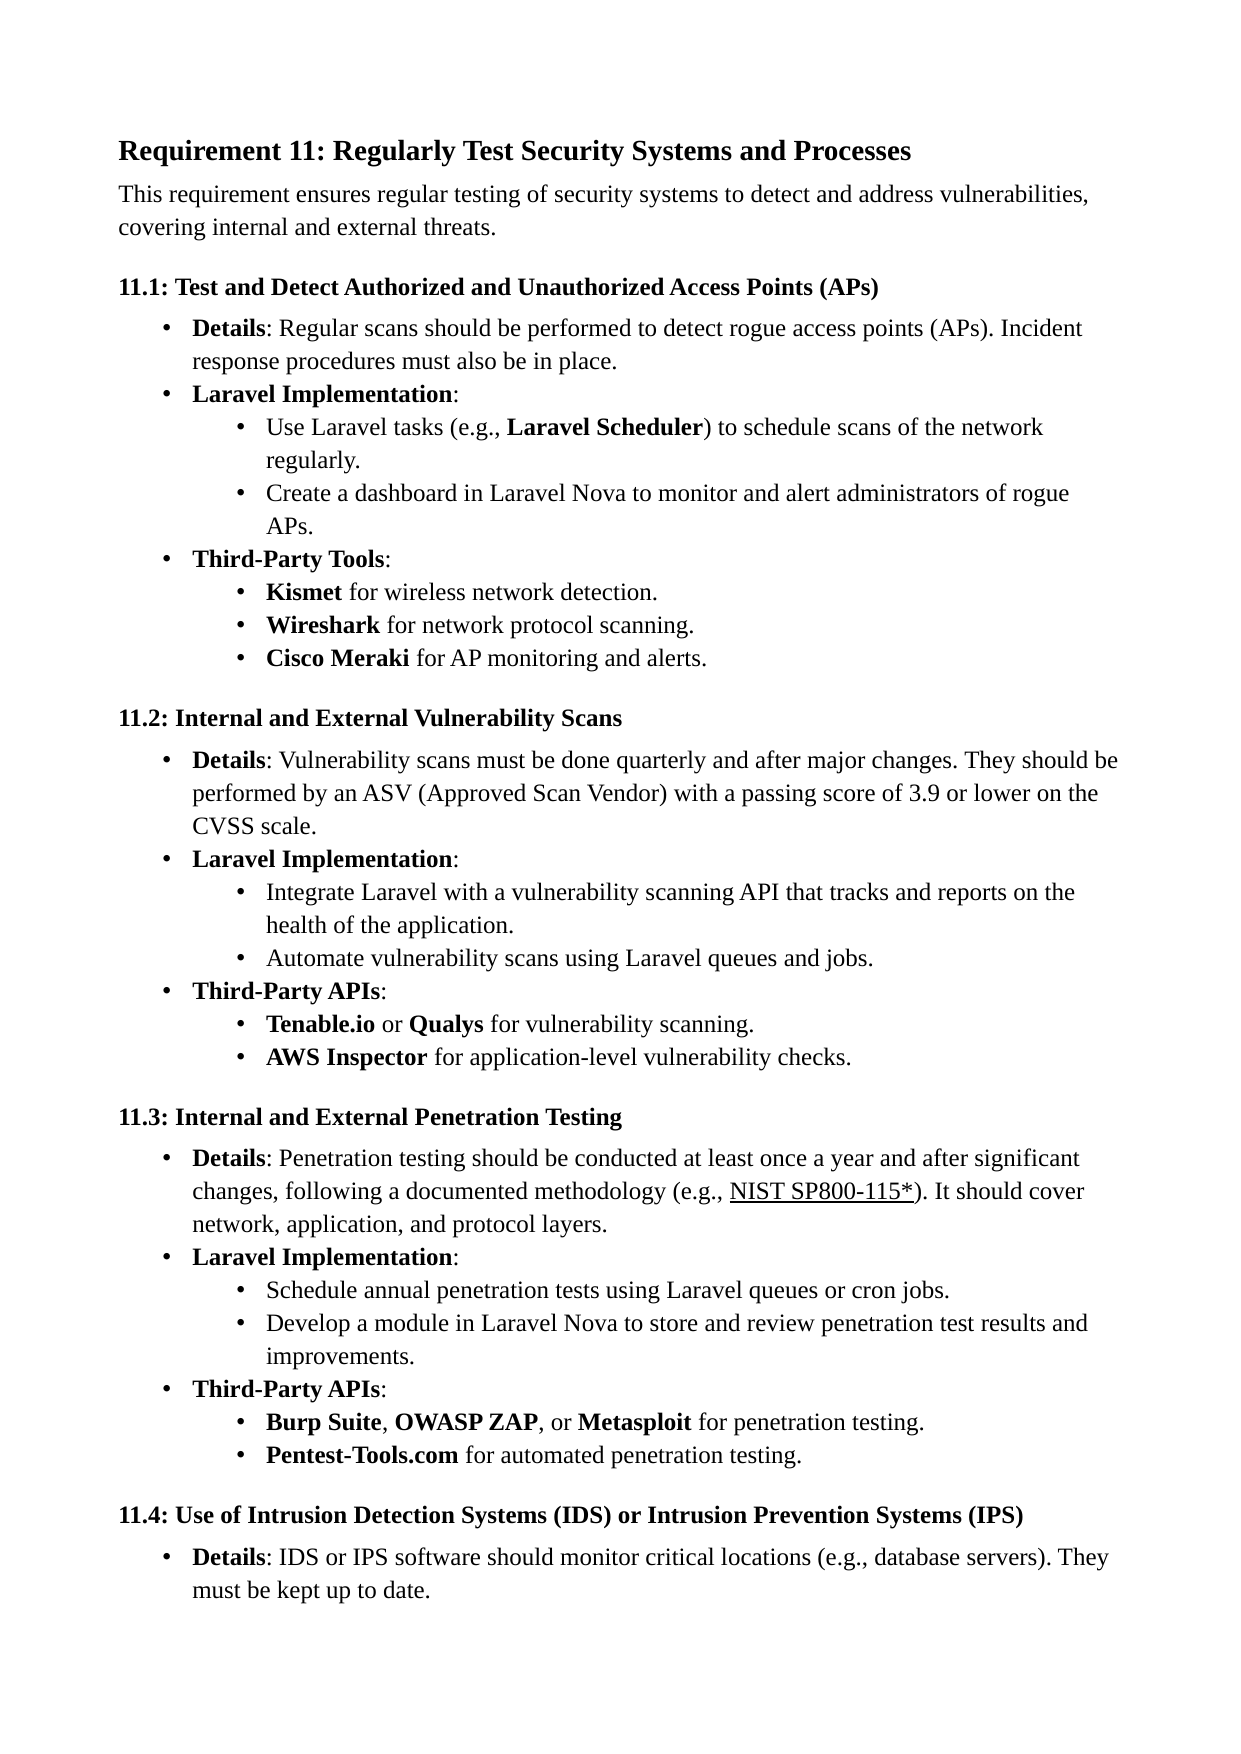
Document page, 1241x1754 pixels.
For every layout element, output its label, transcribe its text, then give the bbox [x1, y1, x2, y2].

list Automate vulnerability scans using Laravel queues and jobs. [236, 943, 1122, 972]
list Laravel Implementation: [162, 379, 1122, 408]
list Details: Penetration testing should be conducted at least once a year and after significant changes, following a documented methodology (e.g., NIST SP800-115*). It should cover network, application, and protocol layers. [162, 1143, 1122, 1238]
subtitle 11.3: Internal and External Penetration Testing [118, 1102, 1122, 1131]
list Laravel Implementation: [162, 1242, 1122, 1271]
list Kismet for wireless network detection. [236, 577, 1122, 606]
text This requirement ensures regular testing of security systems to detect and address vulnerabilities, covering internal and external threats. [118, 179, 1122, 241]
subtitle Requirement 11: Regularly Test Security Systems and Processes [118, 133, 1122, 166]
list Third-Party APIs: [162, 1374, 1122, 1403]
list Details: IDS or IPS software should monitor critical locations (e.g., database servers). They must be kept up to date. [162, 1542, 1122, 1603]
list Cisco Meraki for AP monitoring and alerts. [236, 643, 1122, 672]
subtitle 11.4: Use of Intrusion Detection Systems (IDS) or Intrusion Prevention Systems (IPS) [118, 1501, 1122, 1529]
list Use Laravel tasks (e.g., Laravel Scheduler) to schedule scans of the network regularly. [236, 412, 1122, 474]
subtitle 11.1: Test and Detect Authorized and Unauthorized Access Points (APs) [118, 272, 1122, 301]
list Develop a module in Laravel Nova to store and review penetration test results and improvements. [236, 1308, 1122, 1370]
list Wireshark for network protocol scanning. [236, 610, 1122, 639]
list Tenable.io or Qualys for vulnerability scanning. [236, 1009, 1122, 1038]
list Laravel Implementation: [162, 844, 1122, 872]
list Details: Regular scans should be performed to detect rogue access points (APs). Incident response procedures must also be in place. [162, 313, 1122, 375]
list Integrate Laravel with a vulnerability scanning API that tracks and reports on the health of the application. [236, 877, 1122, 938]
list AWS Inspector for application-level vulnerability checks. [236, 1042, 1122, 1071]
list Third-Party APIs: [162, 976, 1122, 1004]
list Burp Suite, OWASP ZAP, or Metasploit for penetration testing. [236, 1407, 1122, 1436]
subtitle 11.2: Internal and External Vulnerability Scans [118, 703, 1122, 732]
list Third-Party Tools: [162, 544, 1122, 573]
list Create a dashboard in Laravel Nova to monitor and alert administrators of rogue APs. [236, 478, 1122, 540]
list Pentest-Tools.com for automated penetration testing. [236, 1440, 1122, 1469]
list Details: Vulnerability scans must be done quarterly and after major changes. They should be performed by an ASV (Approved Scan Vendor) with a passing score of 3.9 or lower on the CVSS scale. [162, 745, 1122, 839]
list Schedule annual penetration tests using Laravel queues or cron jobs. [236, 1275, 1122, 1304]
